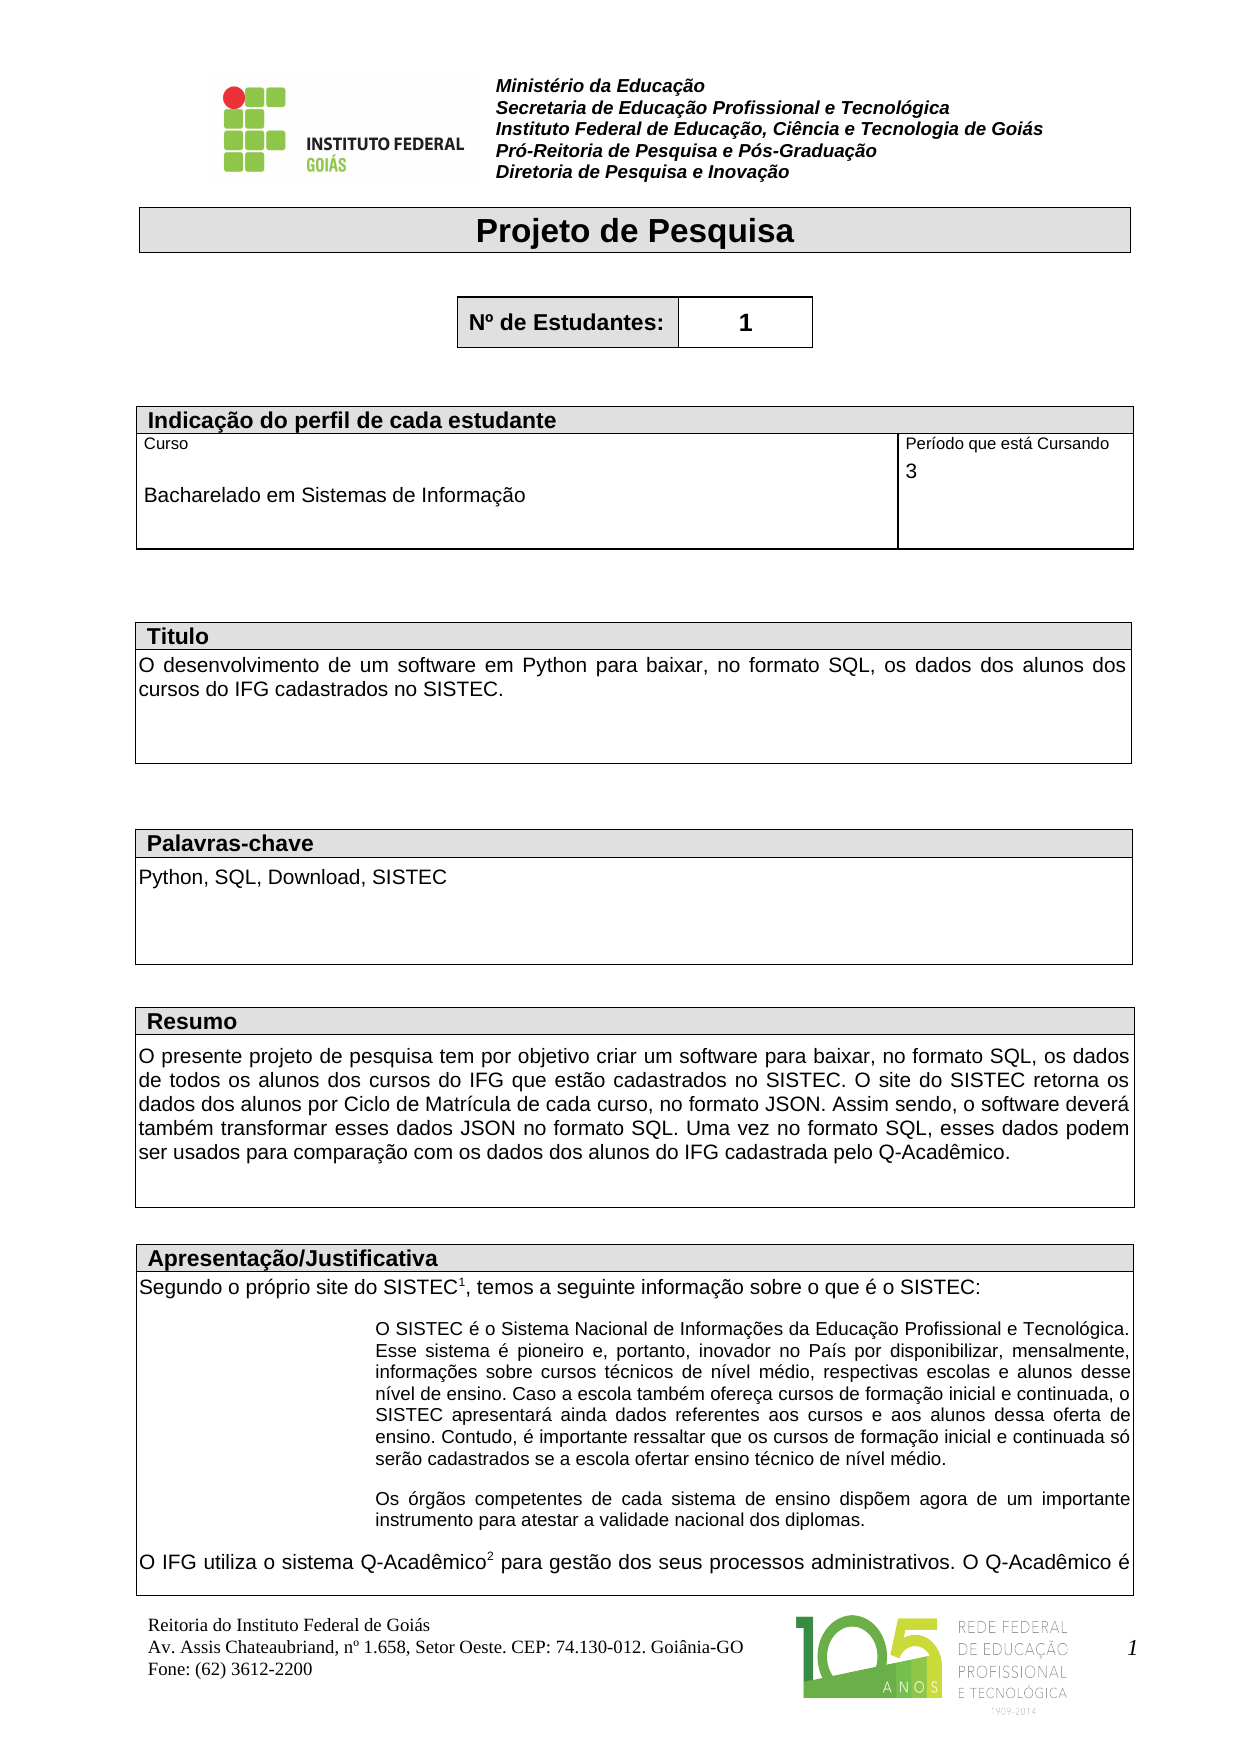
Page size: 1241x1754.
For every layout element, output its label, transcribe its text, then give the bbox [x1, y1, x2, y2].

picture [206, 76, 481, 182]
table_header Palavras-chave [136, 830, 1132, 857]
table_cell Período que está Cursando [899, 434, 1133, 459]
picture [796, 1615, 1068, 1715]
table_header Projeto de Pesquisa [140, 208, 1130, 252]
table_cell Curso [137, 434, 897, 459]
table_cell Python, SQL, Download, SISTEC [136, 858, 1132, 964]
table_cell 3 [899, 459, 1133, 548]
table_header Resumo [136, 1008, 1134, 1034]
table_cell Segundo o próprio site do SISTEC1, temos a seguinte informação sobre o que é o SISTEC: O SISTEC é o Sistema Nacional de Informações da Educação Profissional e Tecnológica. Esse sistema é pioneiro e, portanto, inovador no País por disponibilizar, mensalmente, informações sobre cursos técnicos de nível médio, respectivas escolas e alunos desse nível de ensino. Caso a escola também ofereça cursos de formação inicial e continuada, o SISTEC apresentará ainda dados referentes aos cursos e aos alunos dessa oferta de ensino. Contudo, é importante ressaltar que os cursos de formação inicial e continuada só serão cadastrados se a escola ofertar ensino técnico de nível médio. Os órgãos competentes de cada sistema de ensino dispõem agora de um importante instrumento para atestar a validade nacional dos diplomas. O IFG utiliza o sistema Q-Acadêmico2 para gestão dos seus processos administrativos. O Q-Acadêmico é [137, 1272, 1133, 1594]
table_header Nº de Estudantes: [458, 298, 678, 347]
table_header Indicação do perfil de cada estudante [137, 407, 1133, 433]
table_cell O desenvolvimento de um software em Python para baixar, no formato SQL, os dados dos alunos dos cursos do IFG cadastrados no SISTEC. [136, 650, 1131, 763]
table_cell Bacharelado em Sistemas de Informação [137, 459, 897, 548]
table_cell O presente projeto de pesquisa tem por objetivo criar um software para baixar, no formato SQL, os dados de todos os alunos dos cursos do IFG que estão cadastrados no SISTEC. O site do SISTEC retorna os dados dos alunos por Ciclo de Matrícula de cada curso, no formato JSON. Assim sendo, o software deverá também transformar esses dados JSON no formato SQL. Uma vez no formato SQL, esses dados podem ser usados para comparação com os dados dos alunos do IFG cadastrada pelo Q-Acadêmico. [136, 1035, 1134, 1207]
table_header Apresentação/Justificativa [137, 1245, 1133, 1271]
table_header Titulo [136, 623, 1131, 649]
table_header 1 [679, 298, 812, 347]
